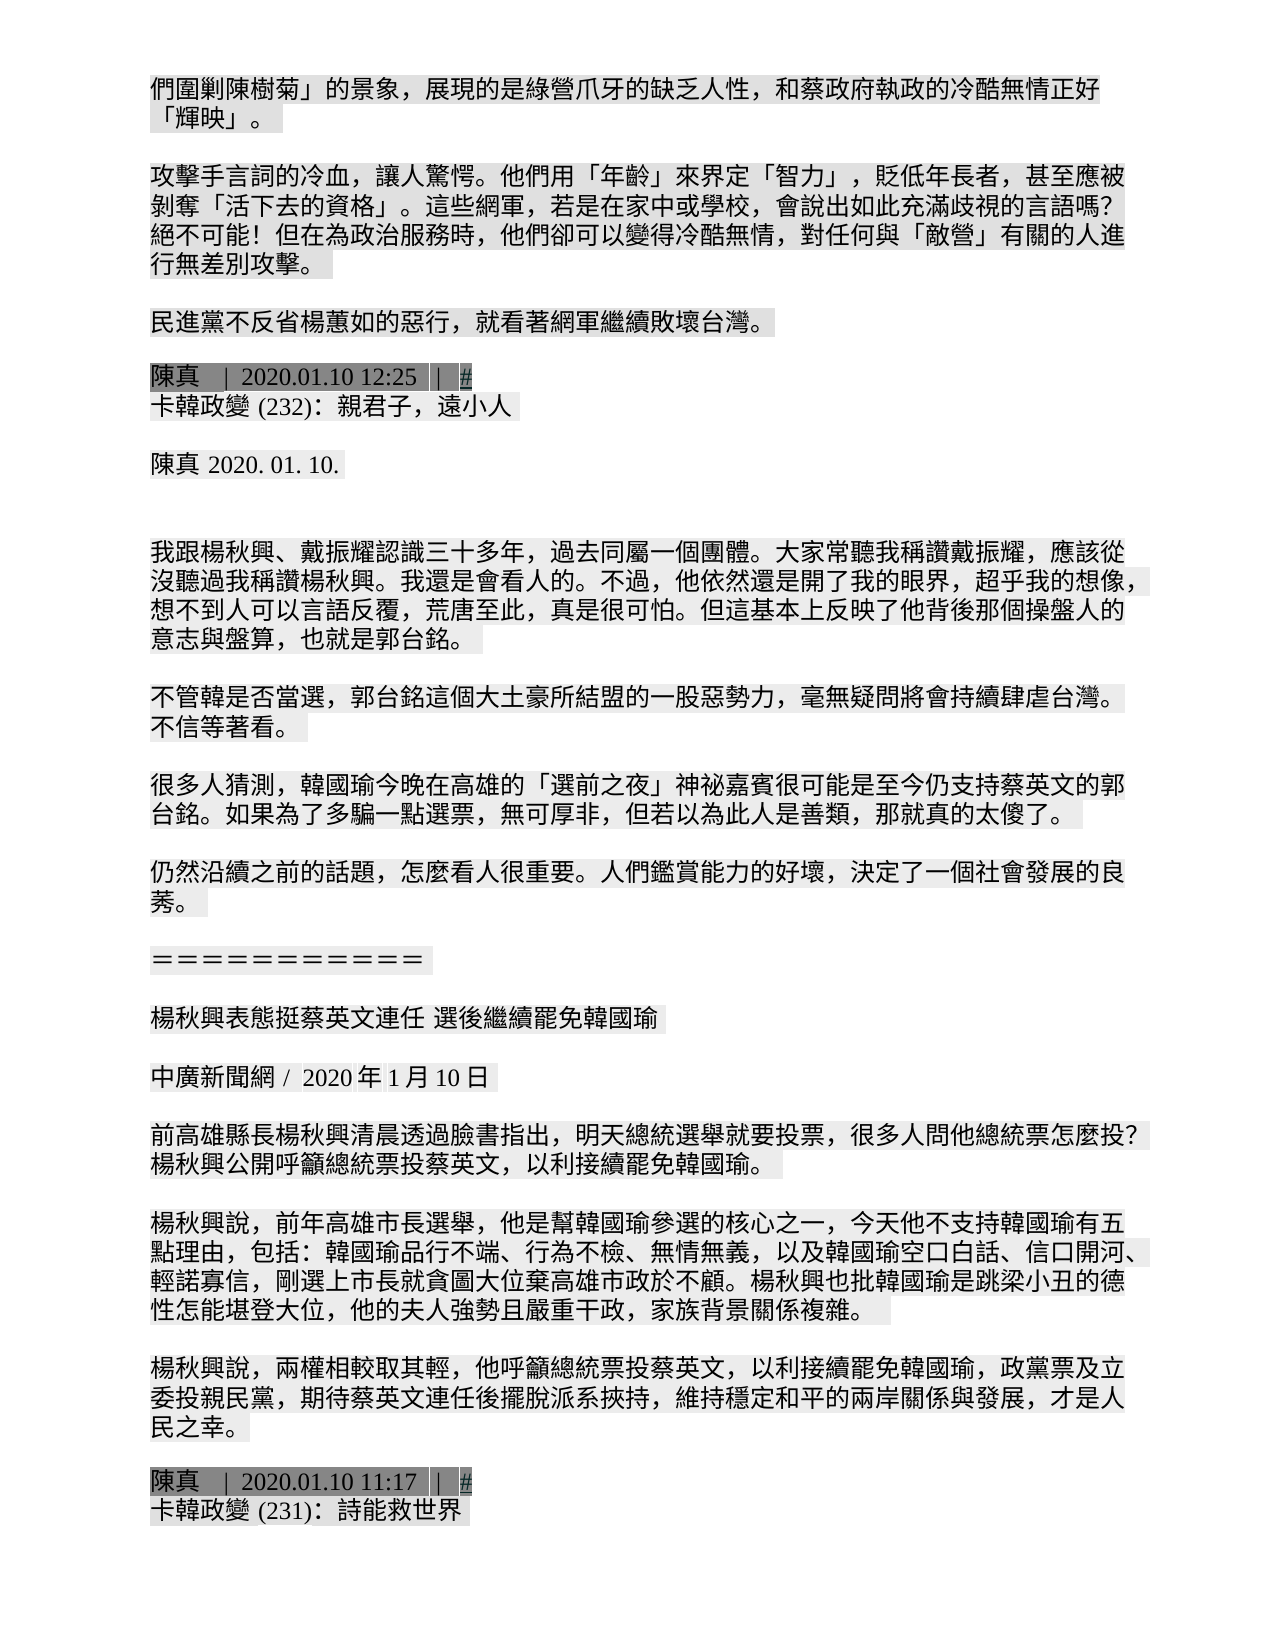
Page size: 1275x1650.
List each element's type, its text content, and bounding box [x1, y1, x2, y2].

text 卡韓政變 (233)：明天過後 陳真 2020. 01. 10. 明天選完，最可悲的場面不是韓國瑜的輸贏，而是「團結」、「愛與包容」等等這樣一些極其有害、內涵空洞的陳腔濫調是否又要開始大放送？ 一種行為，例如貪污，例如以鉅額公帑長年豢養網軍無法無天的造謠抹黑，例如私人酬庸，養幾千隻肥貓橫行無阻，例如內線交易，個個是股神，例如各種官商勾結，例如「假都更真炒地皮」等等等，如果它是違法的、敗德的，為什麼要容忍它繼續下去？這跟什麼愛不愛、包不包容有什麼關係？所謂團結也一樣，團什麼結？什麼叫團結？團結要做什麼？毫無意義不是嗎？ 二十年前，我就不斷指稱民進黨刻意培養網路寫手，亦即網軍，有計畫性、系統性地唆使這些人每天抹黑、攻擊異己，醜化反對者；「表現」良好的網軍，其中最無恥下流者，就給予進一步提拔從政，或是提供各項公家資源，把他養得更肥，更凶猛，更有殺傷力。 二十年來，民進黨一手掌控的網軍與媒體造謠抹黑問題一天比一天嚴重，幾乎可以說到了徹底瘋狂的地步。要不是一名正直外交官蘇啟誠之死，根本不會引起人們的重視；人們總是動不動就說什麼這是一種「言論自由」，真是胡說八道。事實上，民進黨這樣一種養小鬼的網軍文化，目的恰恰就是要扼殺異議，醜化異己，嚇阻人們的批評。 你看，底下這篇文章寫得很好，但結尾卻居然寫著「民進黨不反省楊蕙如的惡行，就看著網軍繼續敗壞台灣」。它媽的我們還要癡癡等著人渣黨的「反省」？他要是會反省，二十幾年前就反省了。 再說，一個歹徒為所作歹，我們是應該把他繩之以法還是慢慢等他「反省」？ 而且，問題之大，哪是什麼楊蕙如一個人的問題？楊蕙如只是無數網軍之一，不小心剛好露了餡，如此而已。她哪裏具有什麼重要性？應該被繩之以法的是蔡英文以及這個黨的幾乎所有檯面政客，因為他們才是為惡者，才是歹徒。元凶不抓，幫派不滅，老是講整個政治黑幫底下一個小囉嘍「人在哪啊？乖乖快出來哦」，有何意義可言？ 總之，別再講什麼「愛與團結」等等這些絲毫不具現代文明社會意義的封建辭彙。韓若當選，拜託趕緊成立特偵組查辦堆積如山高的弊案。萬一人渣黨繼續執政，那也請人渣們儘情為所欲為，想抓誰就盡量抓沒關係，想怎麼貪就請盡量貪，我倒想看看，一個邪惡政權，囂張蠻橫貪污腐敗能撐幾時。 ================= 聯合報黑白集／社會良心的攻擊手 2020-01-09 台東愛心菜販陳樹菊因現身挺韓，竟遭挺綠網軍圍剿，有人譏嘲「老人智力一向不足」，有人罵道「沒資格活下去的咖洨」，口舌極盡惡毒。以陳樹菊一生的行善慈悲、與世無爭，這些邪惡網軍的作為，就如同「社會良心的攻擊手」。 要問的是：是誰讓這些年輕人變成散播惡意的鍵盤刺客？誰在付他們薪水讓他們生產危害社會的毒素？從這些攻擊手的言行看，凡是非其綠營族類，一律都須討伐誅殺，不問對方是善是惡，也不問是黑是白。試想，兩軍選舉交鋒，卻連周遭的百姓都一起株連，這也能算民主政治？ 楊蕙如的網軍案上月被檢方起訴，綠營毫不檢討或收斂，卻讓她兀自神隱。原因無他：選戰正在最後關頭，仍須大大借重網軍凶猛火力。也正因為執政黨無意反省，附隨網軍因而愈發猖獗，四處出草，竟連陳樹菊這樣一個低調行善的賣菜阿嬤都不放過。這種「楊蕙如們圍剿陳樹菊」的景象，展現的是綠營爪牙的缺乏人性，和蔡政府執政的冷酷無情正好「輝映」。 攻擊手言詞的冷血，讓人驚愕。他們用「年齡」來界定「智力」，貶低年長者，甚至應被剝奪「活下去的資格」。這些網軍，若是在家中或學校，會說出如此充滿歧視的言語嗎？絕不可能！但在為政治服務時，他們卻可以變得冷酷無情，對任何與「敵營」有關的人進行無差別攻擊。 民進黨不反省楊蕙如的惡行，就看著網軍繼續敗壞台灣。 [150, 75, 1125, 337]
text 陳真 | 2020.01.10 11:17 | # [150, 1467, 1125, 1496]
text 卡韓政變 (232)：親君子，遠小人 陳真 2020. 01. 10. 我跟楊秋興、戴振耀認識三十多年，過去同屬一個團體。大家常聽我稱讚戴振耀，應該從沒聽過我稱讚楊秋興。我還是會看人的。不過，他依然還是開了我的眼界，超乎我的想像，想不到人可以言語反覆，荒唐至此，真是很可怕。但這基本上反映了他背後那個操盤人的意志與盤算，也就是郭台銘。 不管韓是否當選，郭台銘這個大土豪所結盟的一股惡勢力，毫無疑問將會持續肆虐台灣。不信等著看。 很多人猜測，韓國瑜今晚在高雄的「選前之夜」神祕嘉賓很可能是至今仍支持蔡英文的郭台銘。如果為了多騙一點選票，無可厚非，但若以為此人是善類，那就真的太傻了。 仍然沿續之前的話題，怎麼看人很重要。人們鑑賞能力的好壞，決定了一個社會發展的良莠。 ＝＝＝＝＝＝＝＝＝＝＝ 楊秋興表態挺蔡英文連任 選後繼續罷免韓國瑜 中廣新聞網 / 2020年1月10日 前高雄縣長楊秋興清晨透過臉書指出，明天總統選舉就要投票，很多人問他總統票怎麼投？楊秋興公開呼籲總統票投蔡英文，以利接續罷免韓國瑜。 楊秋興說，前年高雄市長選舉，他是幫韓國瑜參選的核心之一，今天他不支持韓國瑜有五點理由，包括：韓國瑜品行不端、行為不檢、無情無義，以及韓國瑜空口白話、信口開河、輕諾寡信，剛選上市長就貪圖大位棄高雄市政於不顧。楊秋興也批韓國瑜是跳梁小丑的德性怎能堪登大位，他的夫人強勢且嚴重干政，家族背景關係複雜。 楊秋興說，兩權相較取其輕，他呼籲總統票投蔡英文，以利接續罷免韓國瑜，政黨票及立委投親民黨，期待蔡英文連任後擺脫派系挾持，維持穩定和平的兩岸關係與發展，才是人民之幸。 [150, 392, 1125, 1442]
text 陳真 | 2020.01.10 12:25 | # [150, 362, 1125, 392]
text 卡韓政變 (231)：詩能救世界 陳真 2020. 01. 10. 阿明， 你說得很對。其實在我研究一些國家例如印度、越南、烏克蘭或英國的政治與社會狀況時，往往也都能找到與台灣極其類似的狀況：掌權者為了一己之私，無所不用其極，不擇手段；嘴巴講一堆理想，動不動就說要保護國家與人民的安全，但實際所作所為卻剛好相反，完全背道而馳。 但是，他們跟台灣有一點非常不同的是，他們沒有「衛兵」，他們的學生或年輕一代並沒有被洗腦成掌權者的打手；台灣這些極右的法西斯腦殘，卻又往往以為自己是什麼覺醒青年、進步份子或什麼理想主義者。 我常說，黨外時代，學生或年輕人就是擁護舊黨國、打擊黨外群眾最凶猛的一群，整個校園你幾乎找不到一個腦筋正常、對黨外友善的人。改朝換代之後，想不到結果還是一樣，差別只是在於換了顏色，變成綠蛆網軍，變成綠衛兵，一樣腦殘，一樣凶殘，一樣囂張跋扈。 穎芝貼的這段影片： https://reurl.cc/qDW5KR 她講的那一段衝突情節發生在19:45-33:00處。有點長，大家要看完，才知比較完整的狀況。 我不會用「世代」的概念去理解我上面說的那樣一種「衛兵」現象，因為，世代衝突似乎意味著不同世代之間的利益與價值取向因為「年紀的差異」而有所分歧。但台灣的狀況並非如此，這樣一些差異所導致的衝突與對立並非植基於世代「內在的」不同需求與價值觀，而是植基於完全是來自於「外部的」種種洗腦機制。也就是說，它並非是一種世代「本質性」的問題，而是一種無關乎世代本身的骯髒政治問題。 我始終覺得，不管天使或魔鬼，確實都藏在細節中，從各種乍看微不足道的細節中，你可以「看見」最真實的巨大本質；光用眼睛看是不對的，你還得用「心」看。比方說，我貼過這段影片： https://bit.ly/35zwVkW 我看了好幾遍，很感動。從種種微妙的動作、眼神或各種細節中，我就能知道韓國瑜是一個什麼樣的人。 至於另一種極端，從穎芝上頭所貼的視頻裏頭那個女的之嘴臉，你可以「看見」什麼？我看見了人性裏頭最令人難以恭維的一些低劣素質，這包括一種智能上的低劣，更包括情感上與道德上的一種「恐怖」素質。 無以名之，只能用「恐怖」一詞來形容，那是因為我確實很「害怕」這樣一些人，氣味方面很「民進黨」，表面上好像很喜歡「講道理」，套句柏楊的辭彙就是「齜牙裂嘴」，張牙舞爪。她不是真的在乎什麼規定或什麼校園秩序，她只是想攻擊異己，但卻往往會搬出許多漂亮的「理念」或「理想」，講得煞有介事，做為一種攻擊武器。 學會看人並不容易，因為它似乎無法學。看人和看電影需要同一種能力，也許那就像是一種藝術天賦，讓你足以精準地看出善惡美醜的深刻與微妙。我沒有藝術創造能力，卻有很好的鑑賞能力。我覺得我似乎能夠在短短幾秒鐘內看出一個人的「本性」或「本質」。 前些天，我和學姊經過住家附近一家佈置得美侖美奐的畫室，招牌上寫著「兒童班招生」，於是我們就進去想問問兒童繪畫班的狀況，好讓小韓粉透過學畫，看能不能學習靜下心來，別那麼「活潑」。 可是，當我們一開門看見畫室主人也就是教繪畫的那位老師時，差不多在三秒鐘內，我就「嚇壞了」，只差沒有嚇得屁滾尿流，很可怕的一個人，是個年輕女生，但就是很可怕，用我的話來說就是個人渣。 也許你會納悶，哪一點像個人渣？我說不上來，但我能「看見」。學姊顯然也「看見」了，於是我們兩個可以說是幾分鐘內就馬上踉蹌而逃，奪門而出。事後幾天，我都還「心有餘悸」。我跟學姊開玩笑說我「心靈受到嚴重的創傷」。 人的好壞與善惡，並不是看他的表面行為，更不是看他有沒有前科。反倒是人渣幾乎都沒有前科，不但沒有，說不定還得過許多獎呢。你看，人渣黨及其尾巴黨那些人渣，哪個有前科？絕大多數應該都沒有，而且說不定還是形象「清新」的所謂「俊男美女」呢。但是，如果你會看人，你就能看見他們醜陋不堪的真實樣貌。 把「看見」講得太唯心倒也不恰當，它似乎還是有著某種軌跡可循，其中一個就是「心機」。比方說你看，郭、柯、宋三人和韓國瑜有什麼根本上的不同？其中之一就是心機。前三人都是政治老千，頭腦簡單卻心思極端複雜，機關算盡，感覺就像身上一直揹著算盤似的，對人事物缺乏真實感情，缺乏虔誠；每天腦子想的就是「我能撈到什麼好處」。 這三人如果來到我面前，我肯定會馬上「嚇壞了」，就像獵物看到獵人那樣，馬上踉蹌而逃，因為我始終不知道怎麼面對老千。 回到前面所說，「看人和看電影需要同一種能力」，因此，面對鋪天蓋地的洗腦，什麼樣的人比較有可能倖免於難？講「聰慧」也許太籠統，精確來說，我覺得所需要的依然是這樣一種美學鑑賞能力。當然，這裏頭已經包含了理性上的所謂「智商」。 我們常說，詩能救世界。蘇古諾夫和杜斯妥也夫斯基都有著這樣一種信仰。俄羅斯普丁總統協助尋找資金由蘇古諾夫導演的「浮士德」，在威尼斯獲得首獎時，普丁打電話來道賀，蘇古諾夫在電話中就是告訴普丁「詩能救世界」這樣一個道理，要他多多重視「文化」。 可是，詩要怎麼救世界呢？你不可能幫腦殘們一一解答一千萬個謊言，你只能想辦法看有沒有可能讓他自己具有這樣一種鑑賞能力，讓他足以判斷美醜善惡，而不會輕易為人所惑。 身邊有位護士很不屑韓國瑜，說他是草包，但她卻是屎袋力量的粉絲。我聽了，感到很不可思議，難以置信，這是眼睛被屎糊到嗎？那種感覺就好像有人說孫悟空是草包，而豬八戒和牛魔王是她的英雄偶像一樣。 [150, 1496, 1125, 1555]
